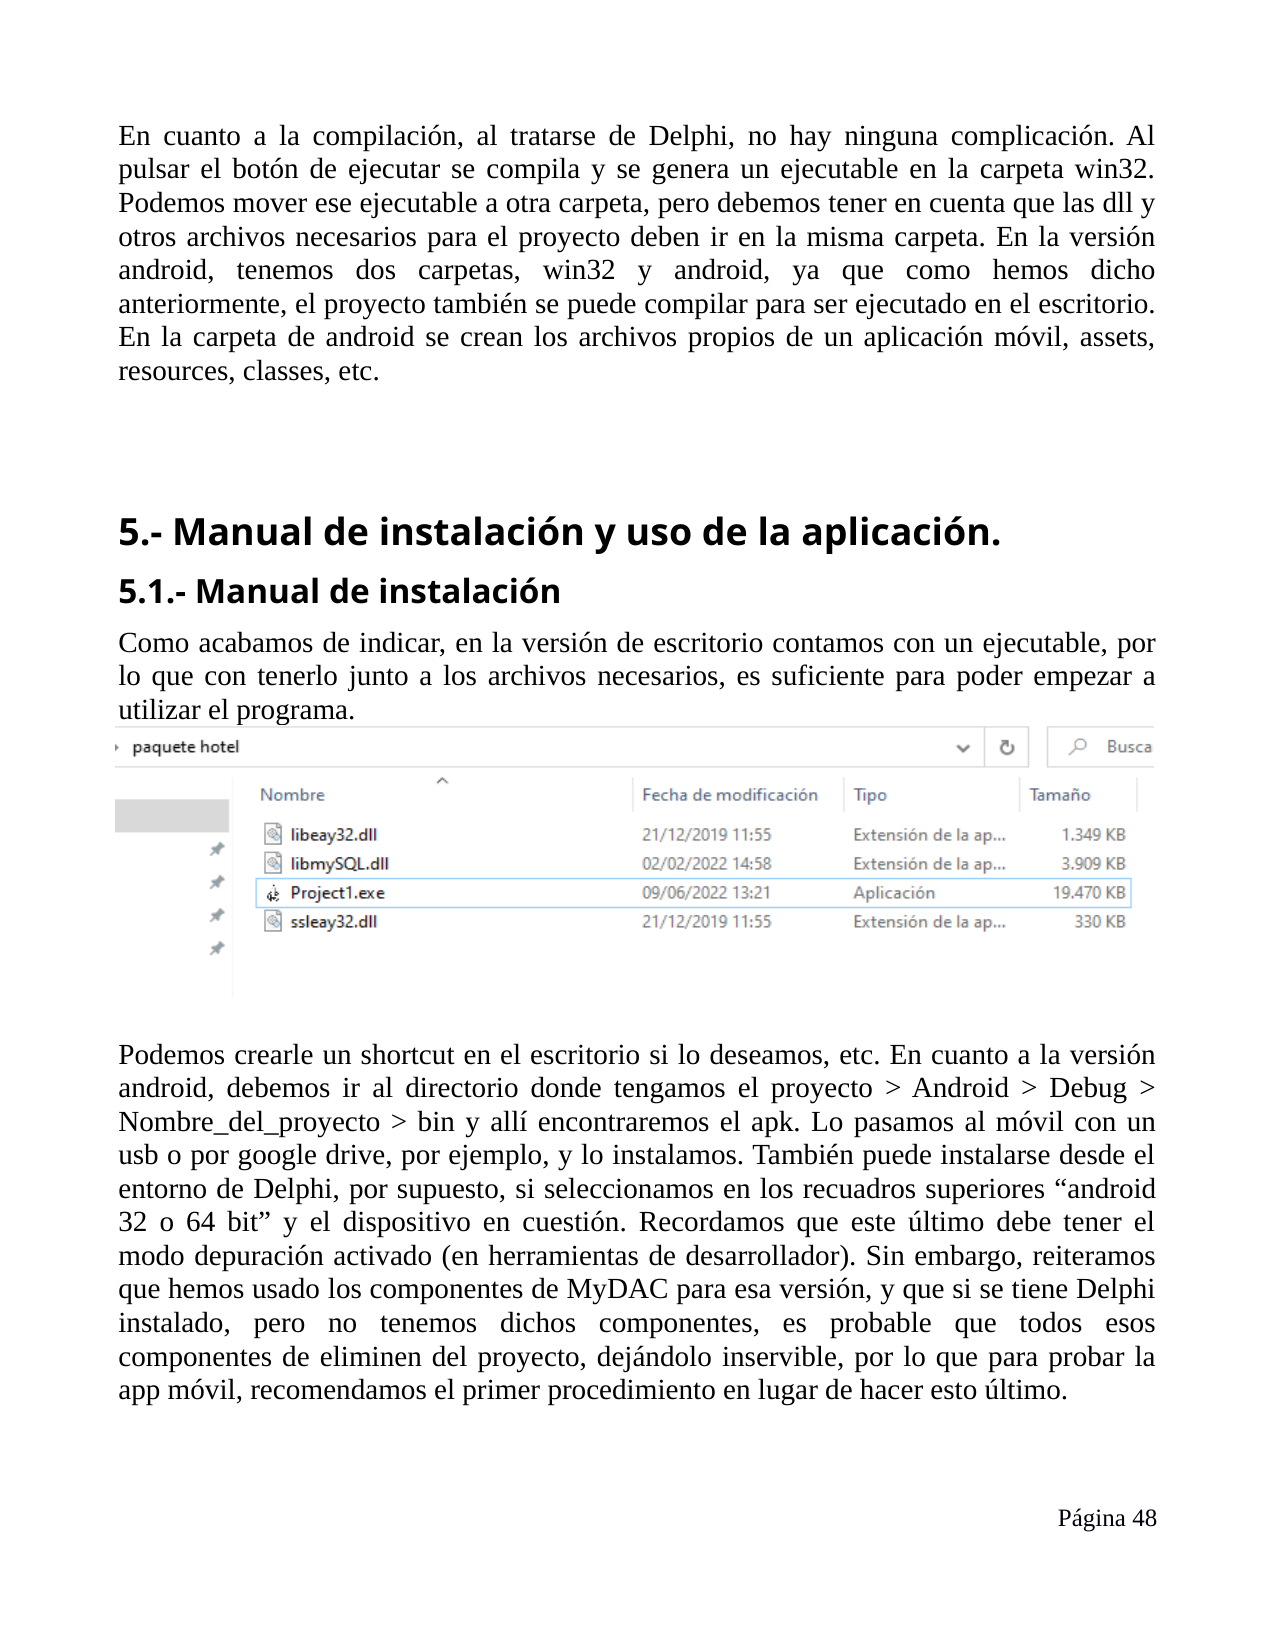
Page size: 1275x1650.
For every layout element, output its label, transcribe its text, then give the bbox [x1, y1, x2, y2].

text En cuanto a la compilación, al tratarse de Delphi, no hay ninguna complicación. Al pulsar el botón de ejecutar se compila y se genera un ejecutable en la carpeta win32. Podemos mover ese ejecutable a otra carpeta, pero debemos tener en cuenta que las dll y otros archivos necesarios para el proyecto deben ir en la misma carpeta. En la versión android, tenemos dos carpetas, win32 y android, ya que como hemos dicho anteriormente, el proyecto también se puede compilar para ser ejecutado en el escritorio. En la carpeta de android se crean los archivos propios de un aplicación móvil, assets, resources, classes, etc. [118, 118, 1157, 386]
picture [115, 725, 1154, 998]
text 5.1.- Manual de instalación [118, 568, 1157, 613]
text Como acabamos de indicar, en la versión de escritorio contamos con un ejecutable, por lo que con tenerlo junto a los archivos necesarios, es suficiente para poder empezar a utilizar el programa. [118, 625, 1157, 726]
text 5.- Manual de instalación y uso de la aplicación. [118, 505, 1157, 556]
text Podemos crearle un shortcut en el escritorio si lo deseamos, etc. En cuanto a la versión android, debemos ir al directorio donde tengamos el proyecto > Android > Debug > Nombre_del_proyecto > bin y allí encontraremos el apk. Lo pasamos al móvil con un usb o por google drive, por ejemplo, y lo instalamos. También puede instalarse desde el entorno de Delphi, por supuesto, si seleccionamos en los recuadros superiores “android 32 o 64 bit” y el dispositivo en cuestión. Recordamos que este último debe tener el modo depuración activado (en herramientas de desarrollador). Sin embargo, reiteramos que hemos usado los componentes de MyDAC para esa versión, y que si se tiene Delphi instalado, pero no tenemos dichos componentes, es probable que todos esos componentes de eliminen del proyecto, dejándolo inservible, por lo que para probar la app móvil, recomendamos el primer procedimiento en lugar de hacer esto último. [118, 1037, 1157, 1406]
